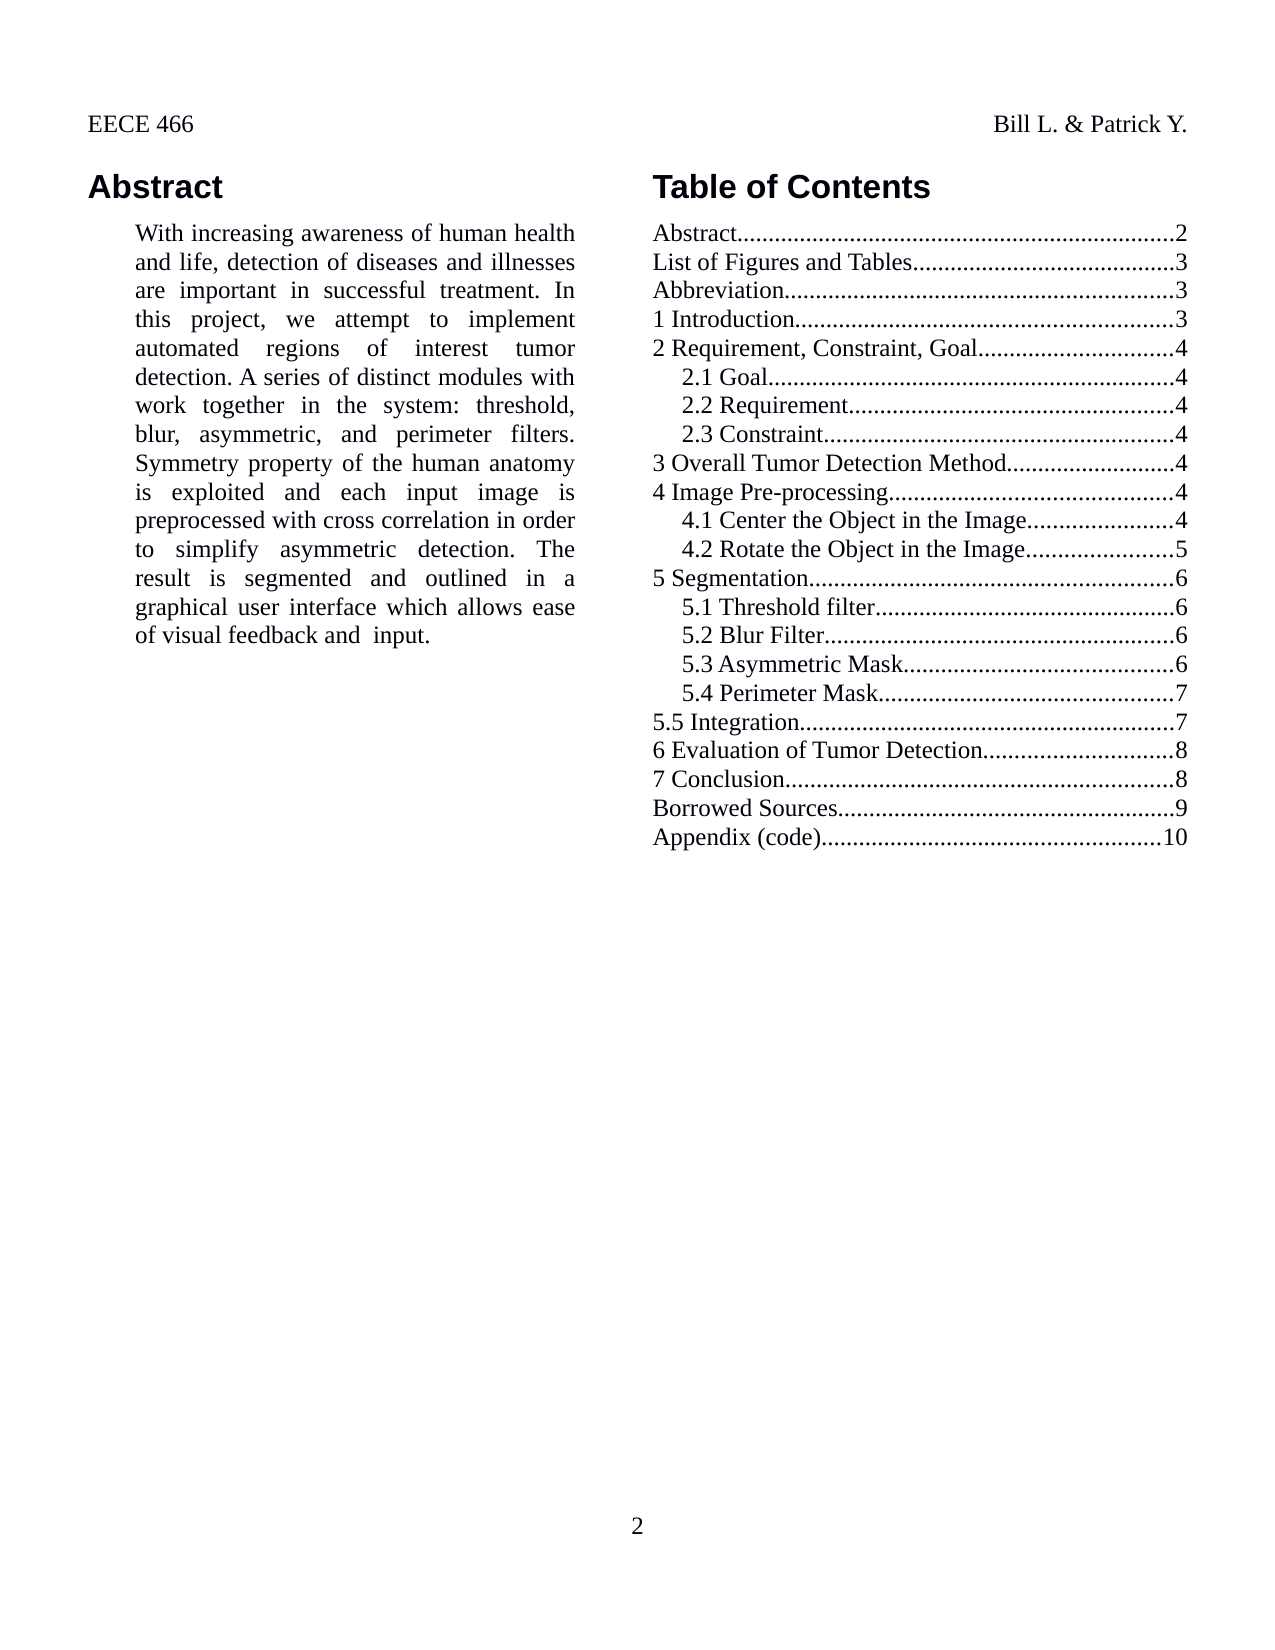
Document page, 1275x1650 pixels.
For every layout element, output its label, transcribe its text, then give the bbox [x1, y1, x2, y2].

text Appendix (code) 10 [652, 822, 1188, 850]
text 2.2 Requirement 4 [682, 390, 1188, 419]
text 4.1 Center the Object in the Image 4 [682, 505, 1188, 534]
subtitle Abstract [87, 167, 623, 205]
text Borrowed Sources 9 [652, 793, 1188, 822]
text 5.1 Threshold filter 6 [682, 592, 1188, 620]
text 4.2 Rotate the Object in the Image 5 [682, 534, 1188, 563]
text 1 Introduction 3 [652, 304, 1188, 333]
text 5.2 Blur Filter 6 [682, 620, 1188, 649]
text 3 Overall Tumor Detection Method 4 [652, 448, 1188, 477]
text With increasing awareness of human health and life, detection of diseases and illnesses are important in successful treatment. In this project, we attempt to implement automated regions of interest tumor detection. A series of distinct modules with work together in the system: threshold, blur, asymmetric, and perimeter filters. Symmetry property of the human anatomy is exploited and each input image is preprocessed with cross correlation in order to simplify asymmetric detection. The result is segmented and outlined in a graphical user interface which allows ease of visual feedback and input. [135, 218, 576, 649]
text 5.5 Integration 7 [652, 707, 1188, 735]
text 5 Segmentation 6 [652, 563, 1188, 592]
text 2 Requirement, Constraint, Goal 4 [652, 333, 1188, 362]
text 5.4 Perimeter Mask 7 [682, 678, 1188, 707]
text 7 Conclusion 8 [652, 764, 1188, 793]
text List of Figures and Tables 3 [652, 247, 1188, 275]
subtitle Table of Contents [652, 167, 1188, 205]
text 6 Evaluation of Tumor Detection 8 [652, 735, 1188, 764]
text 4 Image Pre-processing 4 [652, 477, 1188, 505]
text Abbreviation 3 [652, 275, 1188, 304]
text 5.3 Asymmetric Mask 6 [682, 649, 1188, 678]
text Abstract 2 [652, 218, 1188, 247]
text 2.3 Constraint 4 [682, 419, 1188, 448]
text 2.1 Goal 4 [682, 362, 1188, 390]
